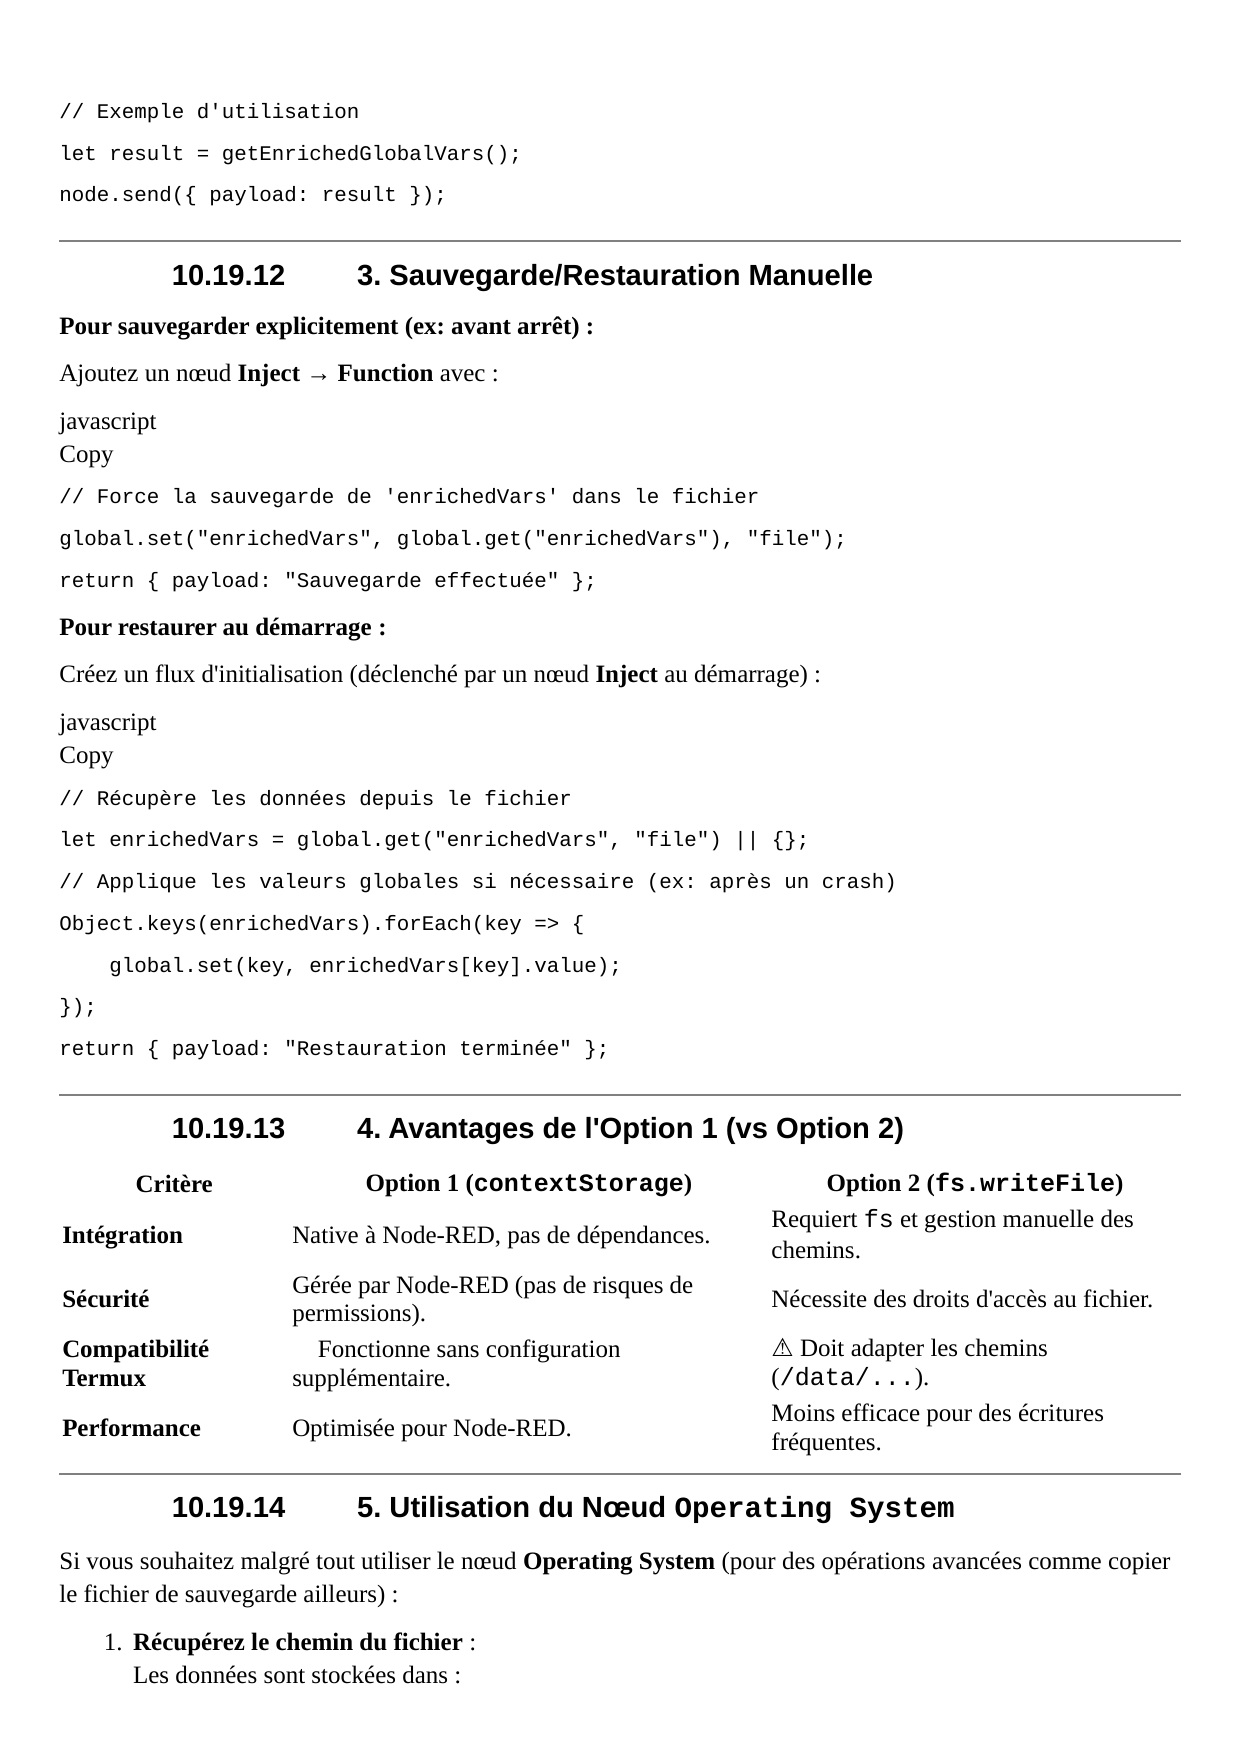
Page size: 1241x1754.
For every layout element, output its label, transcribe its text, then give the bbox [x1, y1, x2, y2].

table_header Critère [59, 1165, 289, 1201]
text global.set("enrichedVars", global.get("enrichedVars"), "file"); [59, 528, 1181, 552]
table_cell ⚠️ Doit adapter les chemins (/data/...). [768, 1330, 1181, 1396]
table_cell Sécurité [59, 1267, 289, 1330]
table_header Option 2 (fs.writeFile) [768, 1165, 1181, 1201]
table_cell Nécessite des droits d'accès au fichier. [768, 1267, 1181, 1330]
table_cell ✅ Fonctionne sans configuration supplémentaire. [289, 1330, 768, 1396]
text return { payload: "Restauration terminée" }; [59, 1038, 1181, 1062]
text Object.keys(enrichedVars).forEach(key => { [59, 913, 1181, 937]
text Copy [59, 740, 1181, 769]
text global.set(key, enrichedVars[key].value); [59, 955, 1181, 978]
table_header Option 1 (contextStorage) [289, 1165, 768, 1201]
text Copy [59, 439, 1181, 468]
table_cell Performance [59, 1396, 289, 1459]
table_cell Moins efficace pour des écritures fréquentes. [768, 1396, 1181, 1459]
text javascript [59, 707, 1181, 736]
table_cell Optimisée pour Node-RED. [289, 1396, 768, 1459]
text // Applique les valeurs globales si nécessaire (ex: après un crash) [59, 871, 1181, 895]
text javascript [59, 406, 1181, 435]
text // Force la sauvegarde de 'enrichedVars' dans le fichier [59, 487, 1181, 510]
text let enrichedVars = global.get("enrichedVars", "file") || {}; [59, 829, 1181, 853]
list Récupérez le chemin du fichier : Les données sont stockées dans : [103, 1627, 1181, 1689]
text Si vous souhaitez malgré tout utiliser le nœud Operating System (pour des opérations avancées comme copier le fichier de sauvegarde ailleurs) : [59, 1546, 1181, 1608]
text return { payload: "Sauvegarde effectuée" }; [59, 570, 1181, 594]
table_cell Gérée par Node-RED (pas de risques de permissions). [289, 1267, 768, 1330]
text // Récupère les données depuis le fichier [59, 788, 1181, 811]
table_cell Intégration [59, 1201, 289, 1267]
table_cell Requiert fs et gestion manuelle des chemins. [768, 1201, 1181, 1267]
text // Exemple d'utilisation [59, 101, 1181, 124]
subtitle 3. Sauvegarde/Restauration Manuelle [172, 258, 1181, 291]
text Créez un flux d'initialisation (déclenché par un nœud Inject au démarrage) : [59, 659, 1181, 688]
text }); [59, 997, 1181, 1020]
table_cell Native à Node-RED, pas de dépendances. [289, 1201, 768, 1267]
text Ajoutez un nœud Inject → Function avec : [59, 358, 1181, 387]
table_cell Compatibilité Termux [59, 1330, 289, 1396]
text node.send({ payload: result }); [59, 184, 1181, 208]
subtitle Pour restaurer au démarrage : [59, 612, 1181, 641]
subtitle 5. Utilisation du Nœud Operating System [172, 1490, 1181, 1526]
text let result = getEnrichedGlobalVars(); [59, 143, 1181, 166]
subtitle 4. Avantages de l'Option 1 (vs Option 2) [172, 1112, 1181, 1145]
subtitle Pour sauvegarder explicitement (ex: avant arrêt) : [59, 311, 1181, 339]
